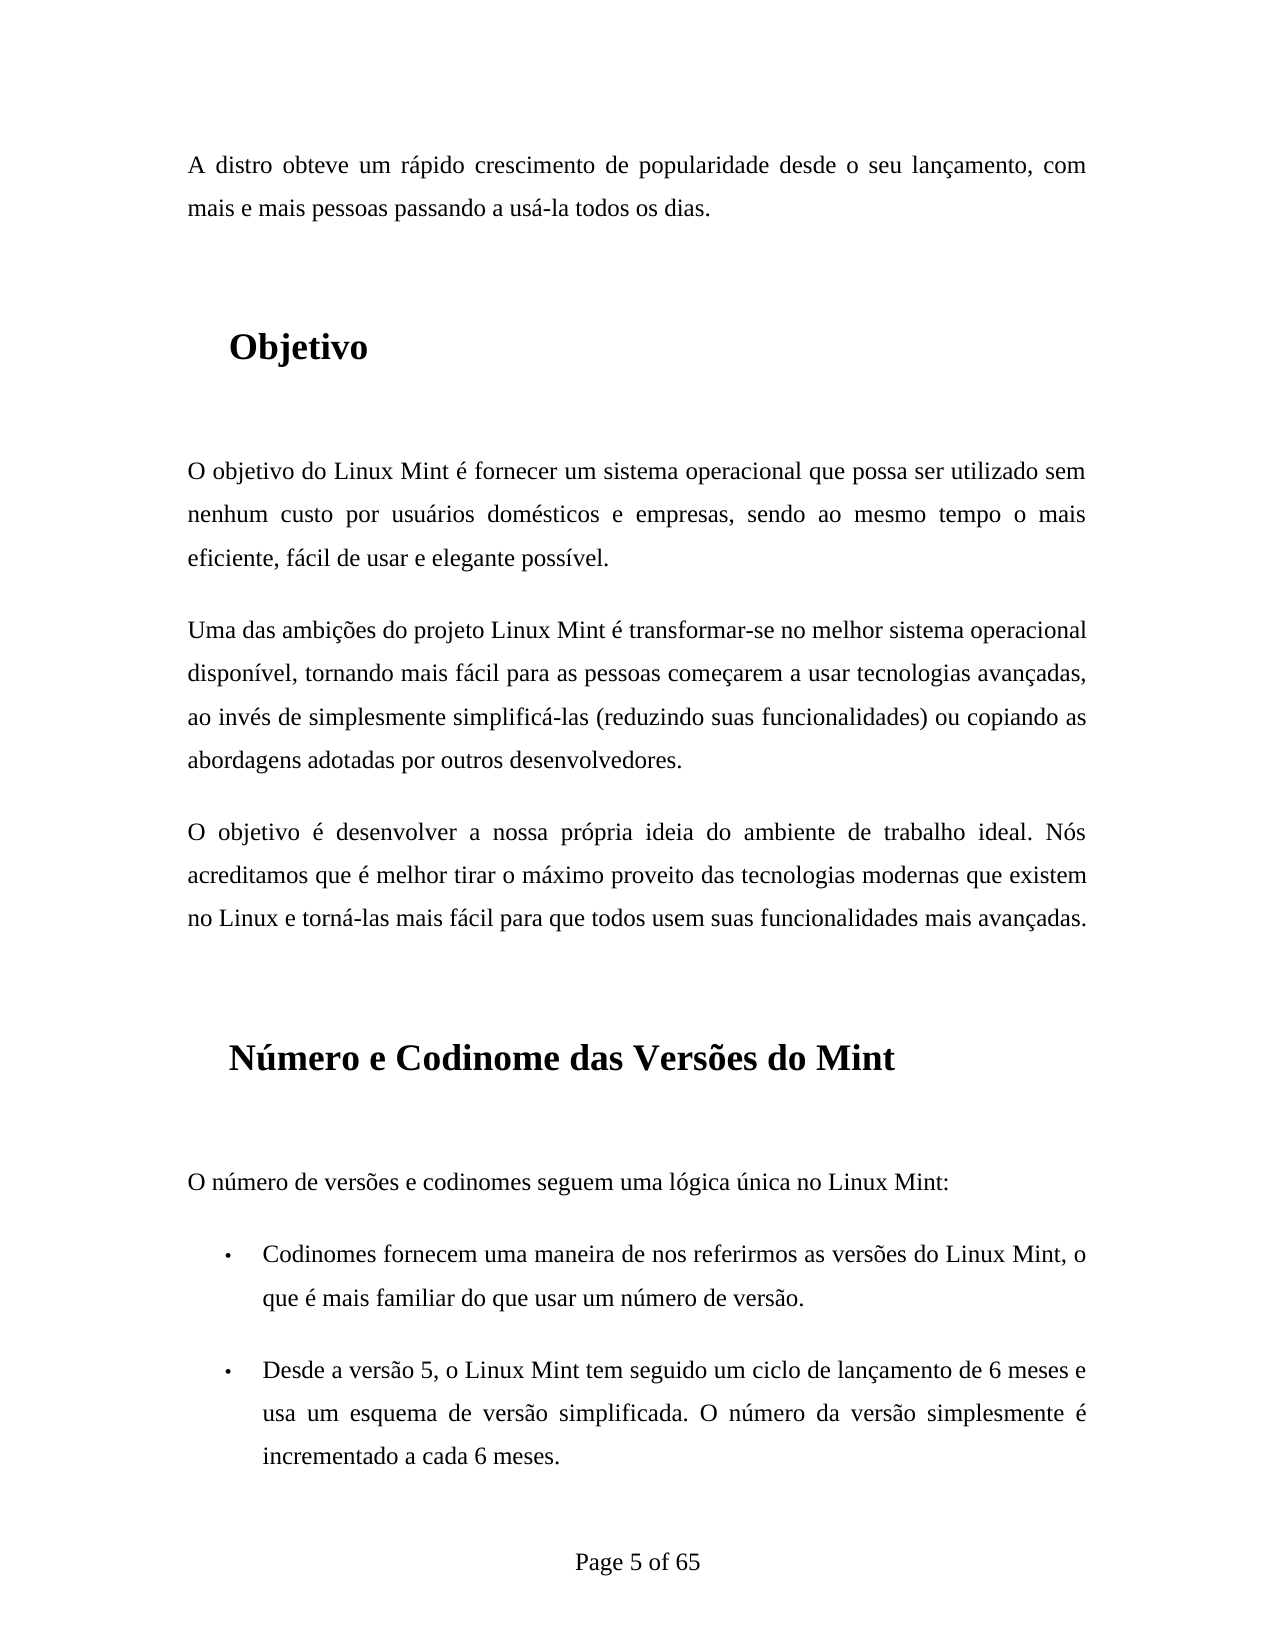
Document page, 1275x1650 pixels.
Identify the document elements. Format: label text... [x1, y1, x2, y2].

subtitle Número e Codinome das Versões do Mint [187, 1035, 1087, 1078]
text A distro obteve um rápido crescimento de popularidade desde o seu lançamento, com mais e mais pessoas passando a usá-la todos os dias. [187, 150, 1087, 222]
list Desde a versão 5, o Linux Mint tem seguido um ciclo de lançamento de 6 meses e usa um esquema de versão simplificada. O número da versão simplesmente é incrementado a cada 6 meses. [225, 1355, 1087, 1470]
list O número de versões e codinomes seguem uma lógica única no Linux Mint: [150, 1167, 1087, 1196]
list Codinomes fornecem uma maneira de nos referirmos as versões do Linux Mint, o que é mais familiar do que usar um número de versão. [225, 1239, 1087, 1311]
subtitle Objetivo [187, 325, 1087, 368]
text O objetivo é desenvolver a nossa própria ideia do ambiente de trabalho ideal. Nós acreditamos que é melhor tirar o máximo proveito das tecnologias modernas que existem no Linux e torná-las mais fácil para que todos usem suas funcionalidades mais avançadas. [187, 817, 1087, 932]
text Uma das ambições do projeto Linux Mint é transformar-se no melhor sistema operacional disponível, tornando mais fácil para as pessoas começarem a usar tecnologias avançadas, ao invés de simplesmente simplificá-las (reduzindo suas funcionalidades) ou copiando as abordagens adotadas por outros desenvolvedores. [187, 615, 1087, 773]
text O objetivo do Linux Mint é fornecer um sistema operacional que possa ser utilizado sem nenhum custo por usuários domésticos e empresas, sendo ao mesmo tempo o mais eficiente, fácil de usar e elegante possível. [187, 456, 1087, 571]
